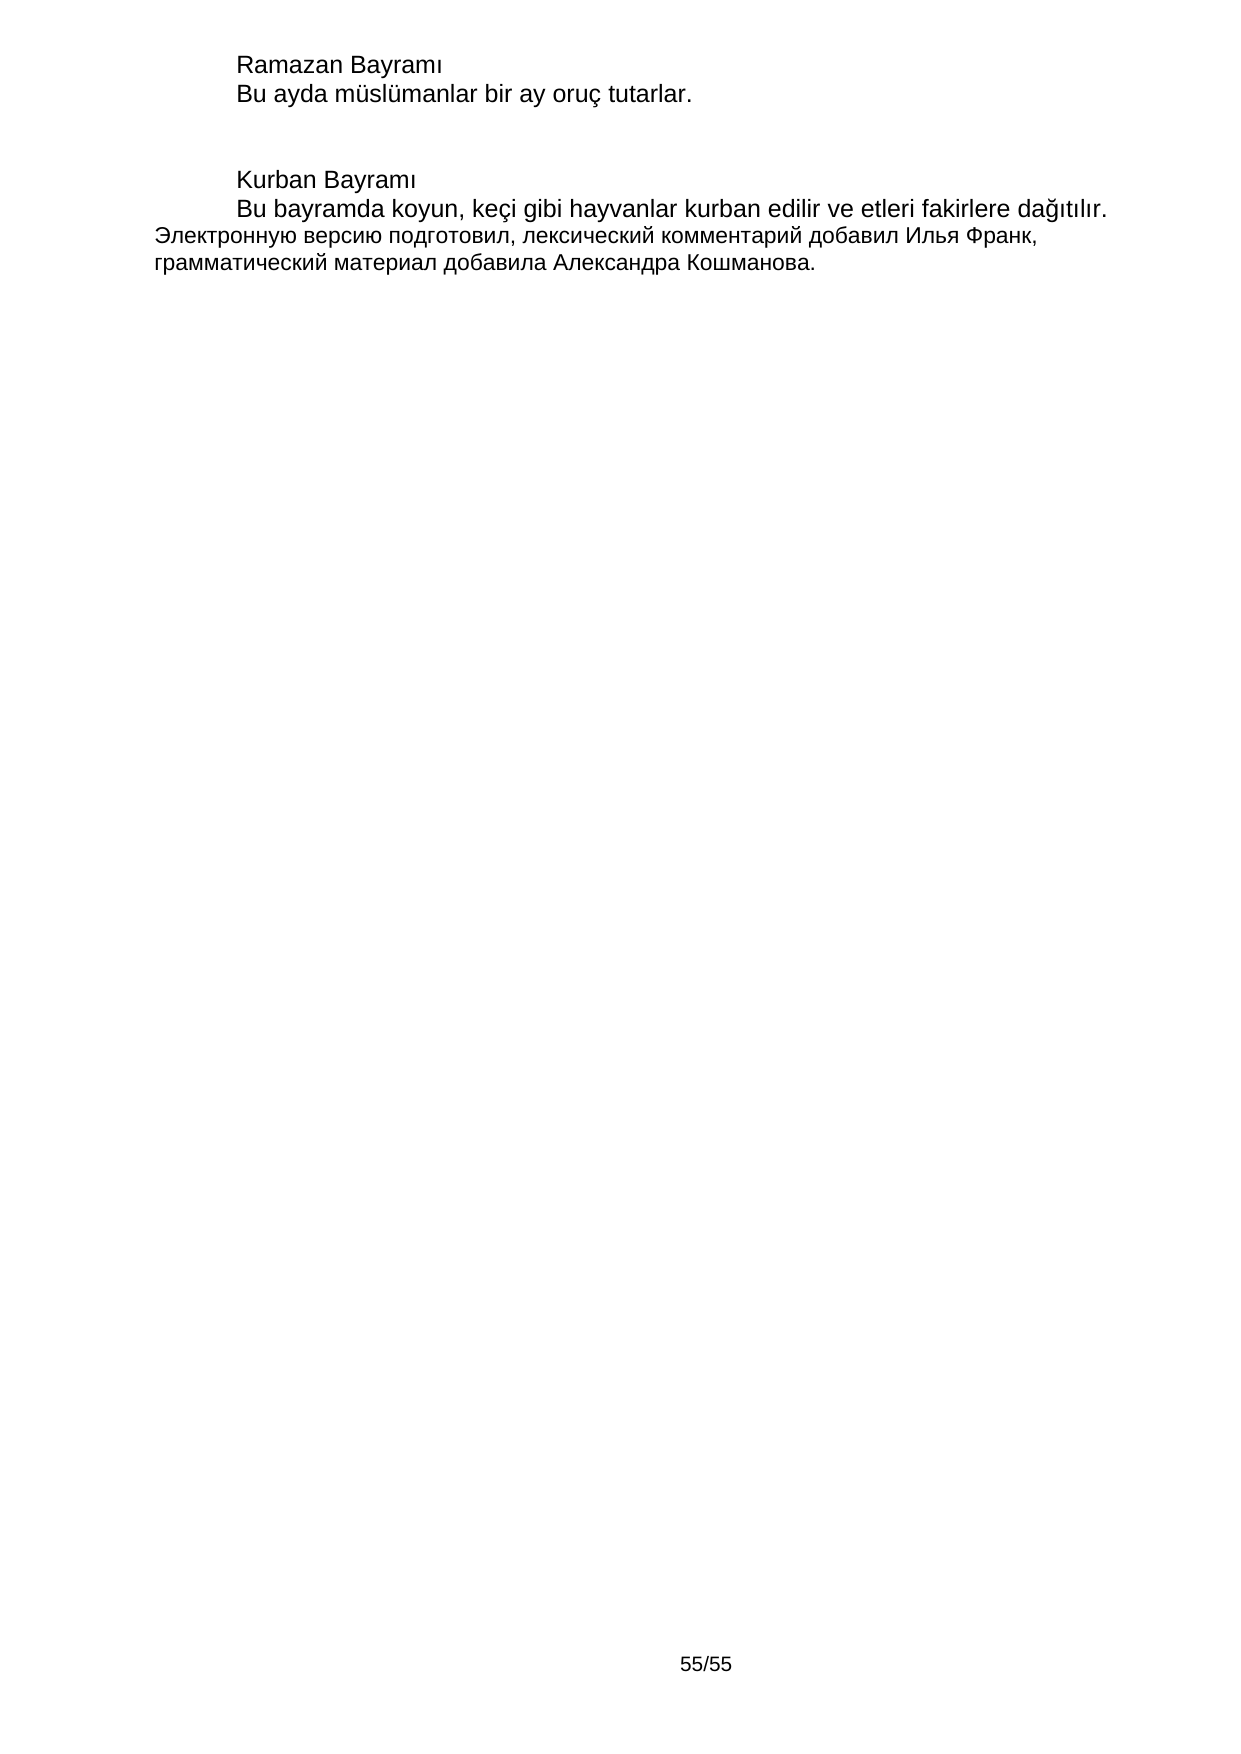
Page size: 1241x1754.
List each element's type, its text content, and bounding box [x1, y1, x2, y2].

text Kurban Bayramı [236, 136, 1176, 165]
text Bu ayda müslümanlar bir ay oruç tutarlar. [236, 50, 1176, 79]
text Электронную версию подготовил, лексический комментарий добавил Илья Франк, грамматический материал добавила Александра Кошманова. [154, 194, 1176, 246]
text Bu bayramda koyun, keçi gibi hayvanlar kurban edilir ve etleri fakirlere dağıtılır. [236, 165, 1176, 194]
